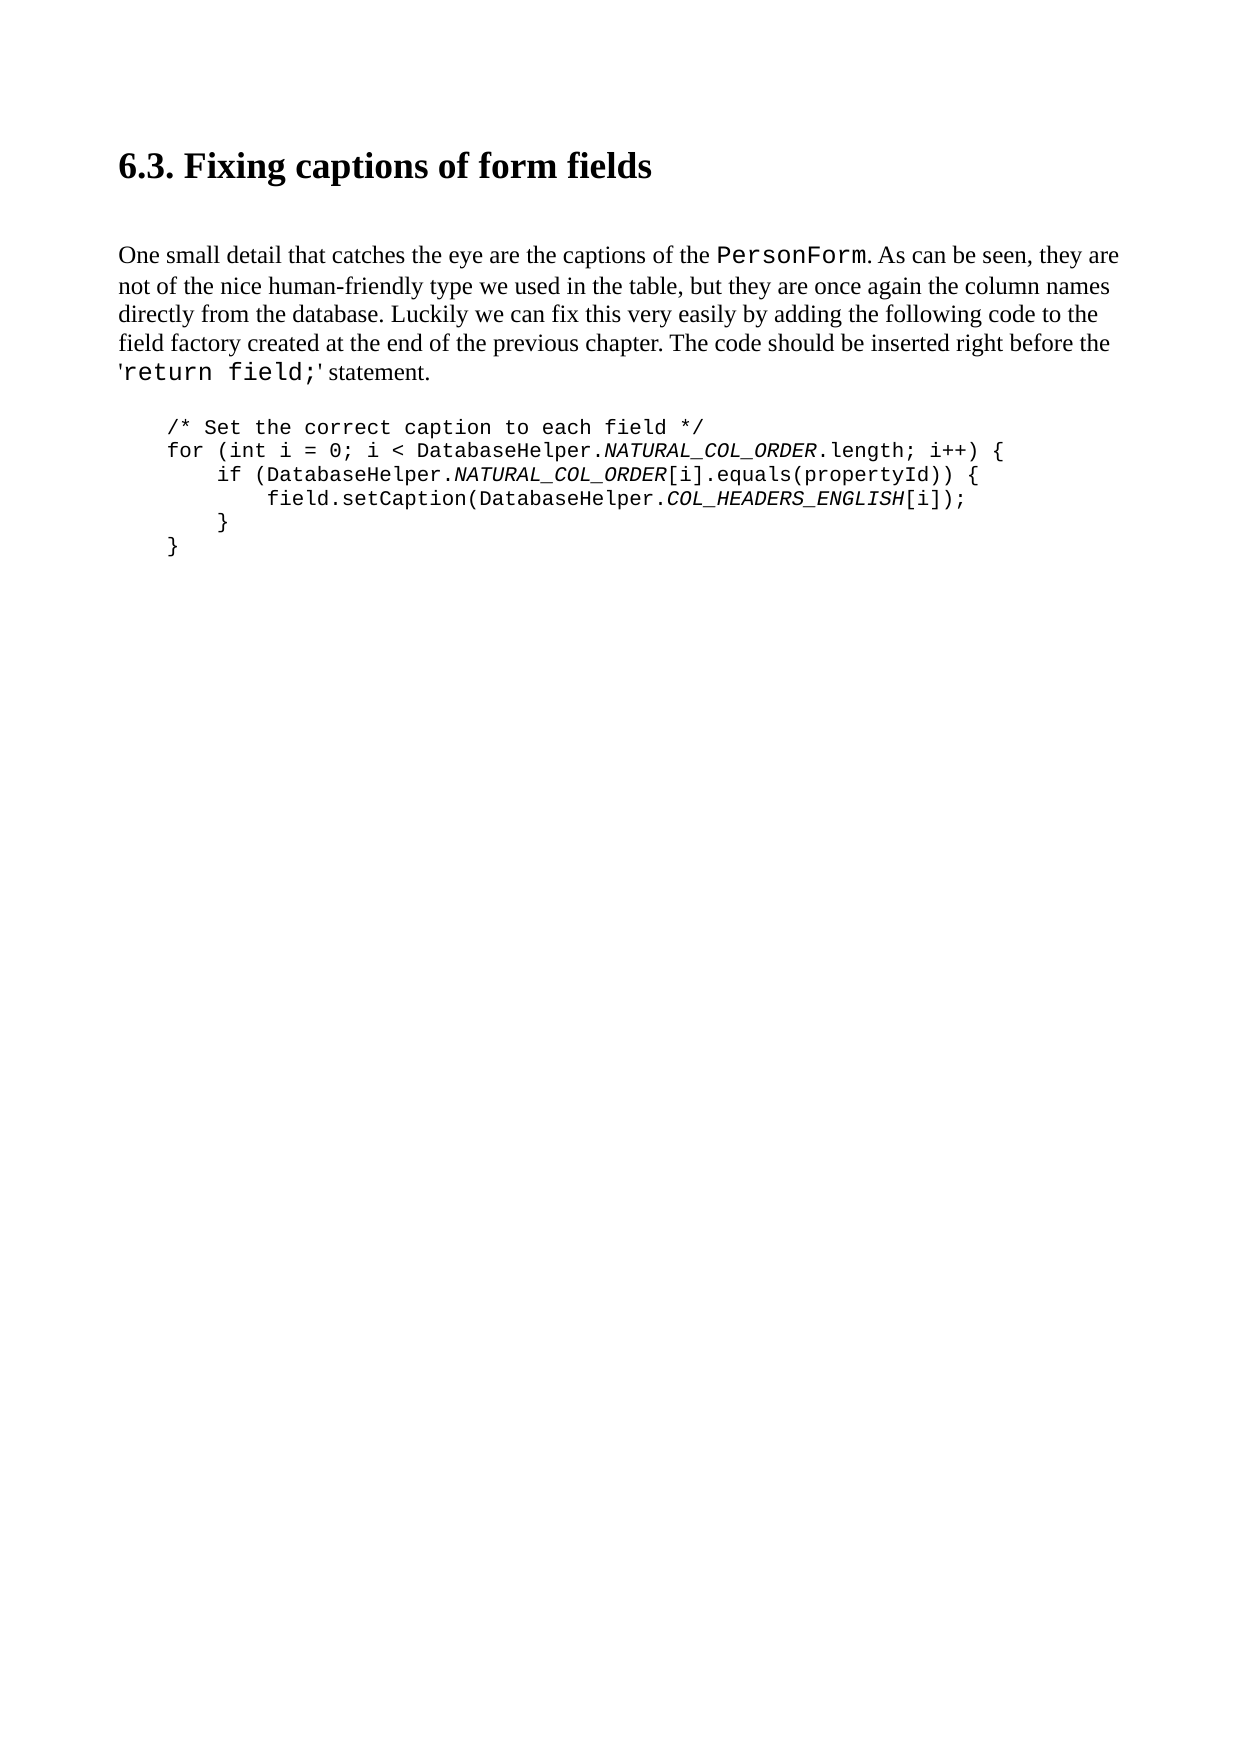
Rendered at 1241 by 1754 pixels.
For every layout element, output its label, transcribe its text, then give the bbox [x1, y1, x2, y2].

text One small detail that catches the eye are the captions of the PersonForm. As can be seen, they are not of the nice human-friendly type we used in the table, but they are once again the column names directly from the database. Luckily we can fix this very easily by adding the following code to the field factory created at the end of the previous chapter. The code should be inserted right before the 'return field;' statement. [118, 240, 1122, 388]
subtitle 6.3. Fixing captions of form fields [118, 143, 1122, 186]
text } [167, 511, 1122, 535]
text if (DatabaseHelper.NATURAL_COL_ORDER[i].equals(propertyId)) { [167, 464, 1122, 488]
text field.setCaption(DatabaseHelper.COL_HEADERS_ENGLISH[i]); [167, 488, 1122, 511]
text /* Set the correct caption to each field */ [167, 417, 1122, 440]
text for (int i = 0; i < DatabaseHelper.NATURAL_COL_ORDER.length; i++) { [167, 440, 1122, 464]
text } [167, 535, 1122, 558]
